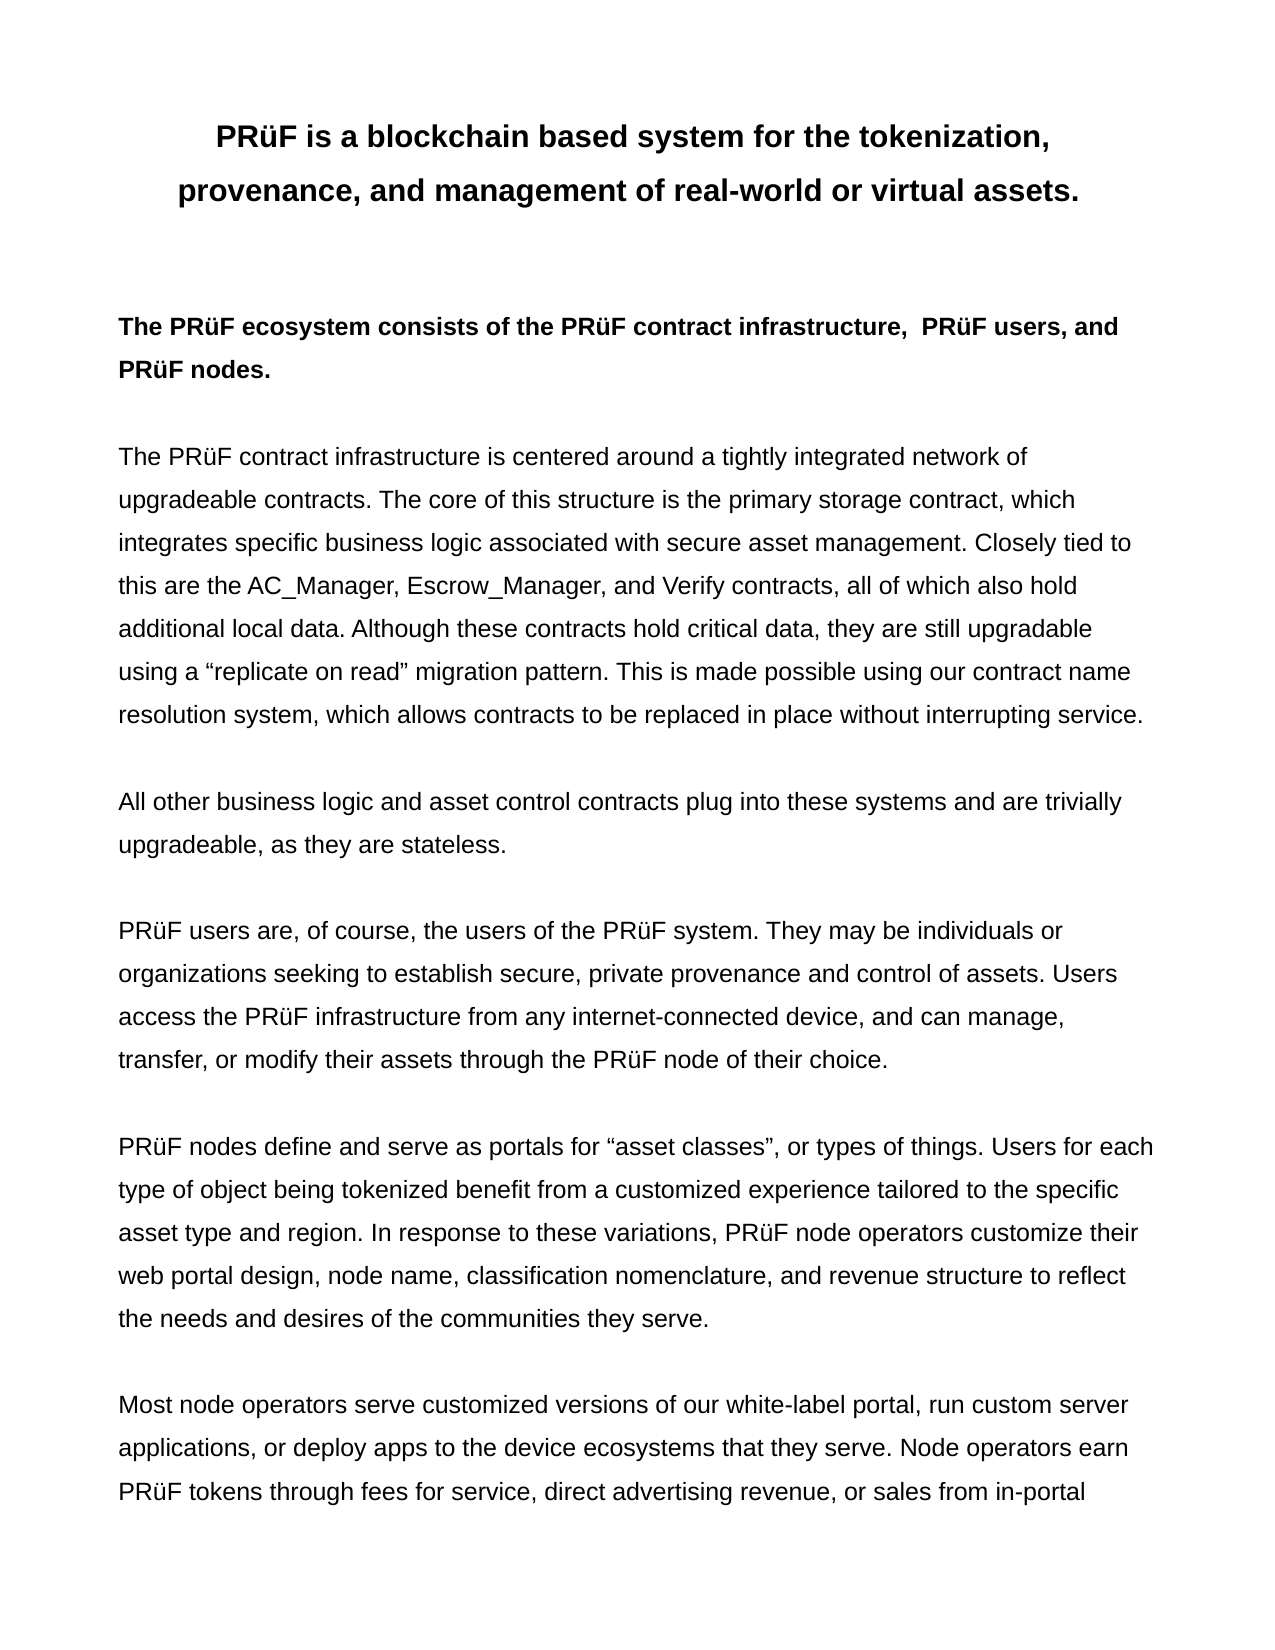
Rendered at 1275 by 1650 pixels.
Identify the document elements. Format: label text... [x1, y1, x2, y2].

text PRüF nodes define and serve as portals for “asset classes”, or types of things. Users for each type of object being tokenized benefit from a customized experience tailored to the specific asset type and region. In response to these variations, PRüF node operators customize their web portal design, node name, classification nomenclature, and revenue structure to reflect the needs and desires of the communities they serve. [118, 1131, 1157, 1333]
text PRüF is a blockchain based system for the tokenization, [118, 118, 1157, 154]
text Most node operators serve customized versions of our white-label portal, run custom server applications, or deploy apps to the device ecosystems that they serve. Node operators earn PRüF tokens through fees for service, direct advertising revenue, or sales from in-portal [118, 1390, 1157, 1505]
text PRüF users are, of course, the users of the PRüF system. They may be individuals or organizations seeking to establish secure, private provenance and control of assets. Users access the PRüF infrastructure from any internet-connected device, and can manage, transfer, or modify their assets through the PRüF node of their choice. [118, 916, 1157, 1074]
text The PRüF contract infrastructure is centered around a tightly integrated network of upgradeable contracts. The core of this structure is the primary storage contract, which integrates specific business logic associated with secure asset management. Closely tied to this are the AC_Manager, Escrow_Manager, and Verify contracts, all of which also hold additional local data. Although these contracts hold critical data, they are still upgradable using a “replicate on read” migration pattern. This is made possible using our contract name resolution system, which allows contracts to be replaced in place without interrupting service. [118, 441, 1157, 729]
text The PRüF ecosystem consists of the PRüF contract infrastructure, PRüF users, and PRüF nodes. [118, 312, 1157, 384]
text All other business logic and asset control contracts plug into these systems and are trivially upgradeable, as they are stateless. [118, 786, 1157, 858]
text provenance, and management of real-world or virtual assets. [118, 172, 1157, 208]
